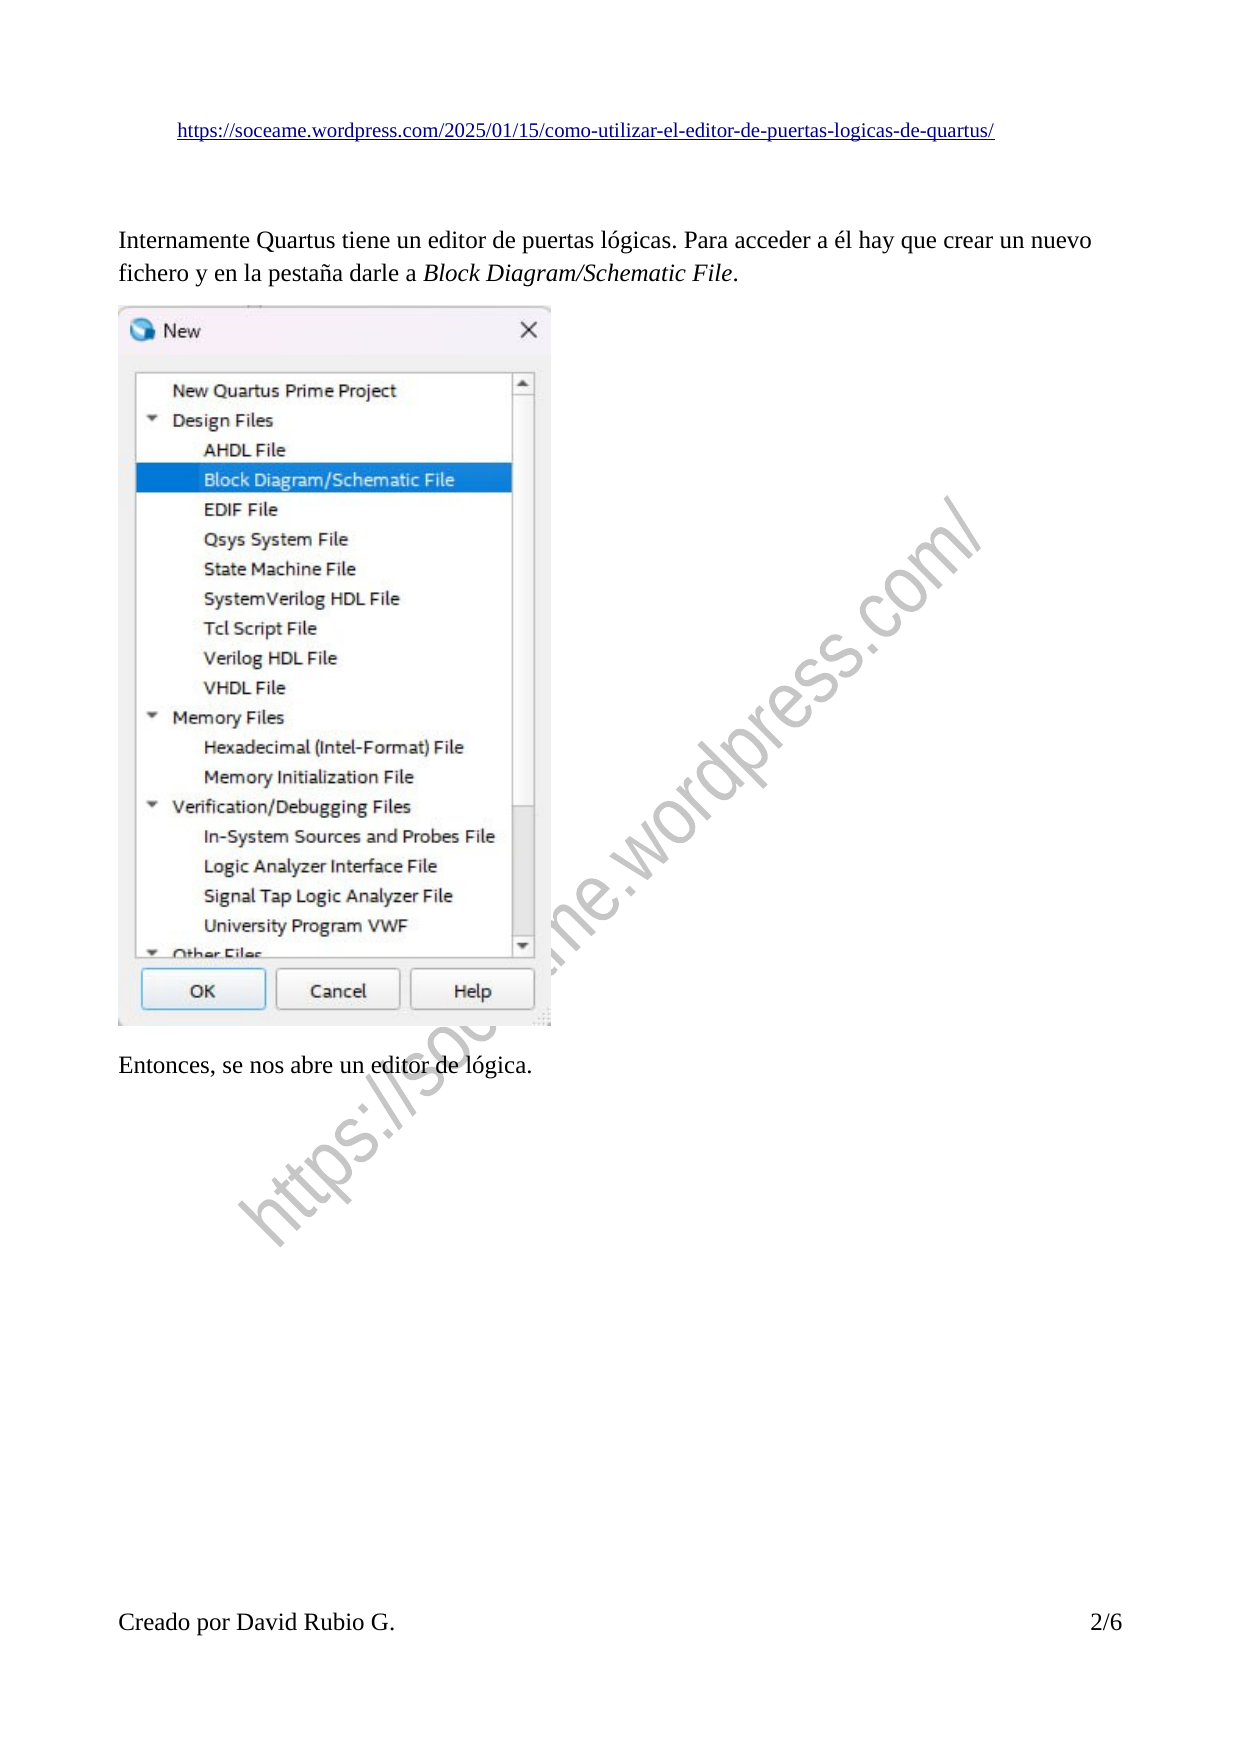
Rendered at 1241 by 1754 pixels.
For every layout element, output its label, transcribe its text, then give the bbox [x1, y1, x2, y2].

text Entonces, se nos abre un editor de lógica. [118, 1050, 438, 1079]
text Internamente Quartus tiene un editor de puertas lógicas. Para acceder a él hay que crear un nuevo fichero y en la pestaña darle a Block Diagram/Schematic File. [118, 225, 1122, 286]
text Entonces, se nos abre un editor de lógica. [443, 1050, 1122, 1079]
picture [118, 305, 551, 1026]
